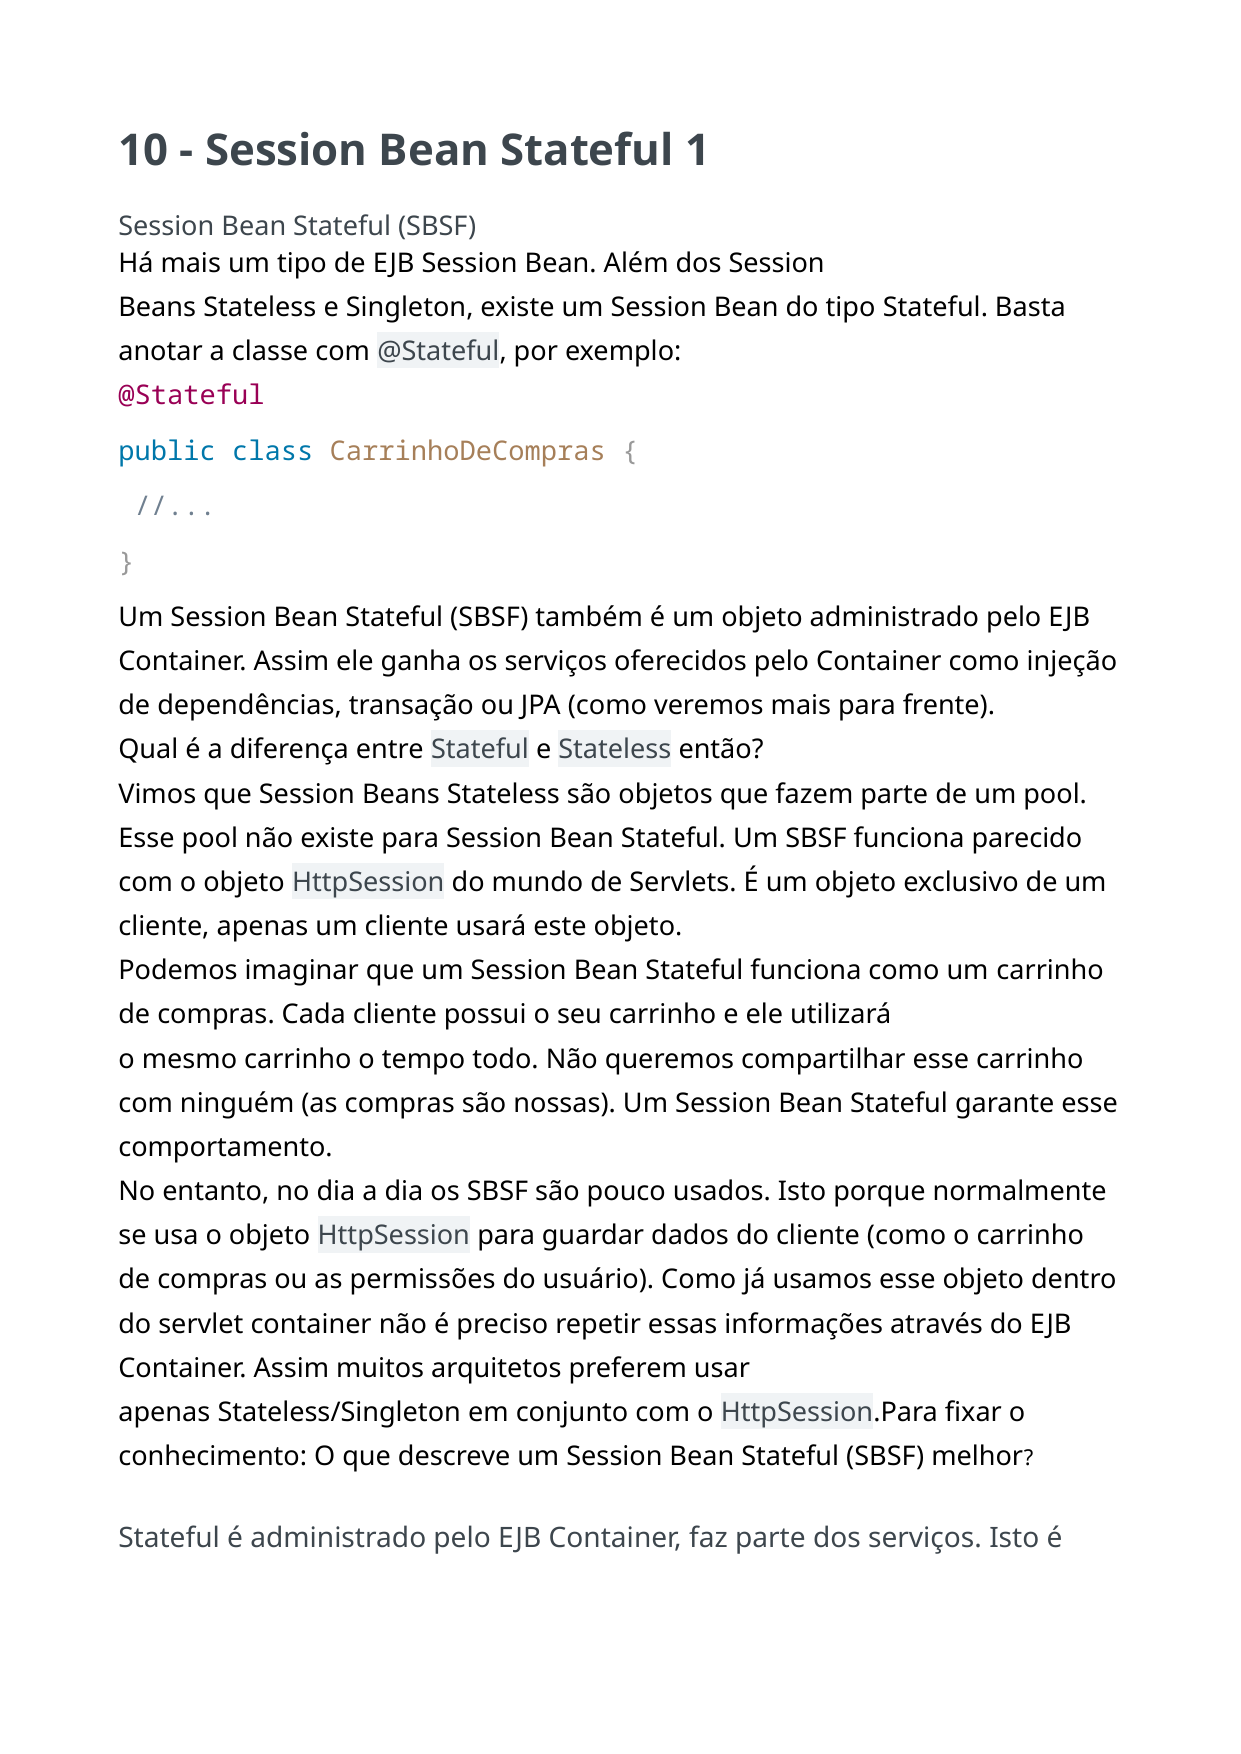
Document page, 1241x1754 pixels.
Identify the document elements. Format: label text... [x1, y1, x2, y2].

text //... [118, 486, 1122, 523]
text Qual é a diferença entre Stateful e Stateless então? [118, 730, 1122, 767]
text Há mais um tipo de EJB Session Bean. Além dos Session Beans Stateless e Singleton, existe um Session Bean do tipo Stateful. Basta anotar a classe com @Stateful, por exemplo: [118, 243, 1122, 368]
subtitle 10 - Session Bean Stateful 1 [118, 118, 1122, 178]
text public class CarrinhoDeCompras { [118, 431, 1122, 468]
text } [118, 542, 1122, 579]
text Podemos imaginar que um Session Bean Stateful funciona como um carrinho de compras. Cada cliente possui o seu carrinho e ele utilizará o mesmo carrinho o tempo todo. Não queremos compartilhar esse carrinho com ninguém (as compras são nossas). Um Session Bean Stateful garante esse comportamento. [118, 951, 1122, 1164]
text Um Session Bean Stateful (SBSF) também é um objeto administrado pelo EJB Container. Assim ele ganha os serviços oferecidos pelo Container como injeção de dependências, transação ou JPA (como veremos mais para frente). [118, 597, 1122, 723]
text Stateful é administrado pelo EJB Container, faz parte dos serviços. Isto é [118, 1481, 1122, 1555]
subtitle Session Bean Stateful (SBSF) [118, 206, 1122, 243]
text Vimos que Session Beans Stateless são objetos que fazem parte de um pool. Esse pool não existe para Session Bean Stateful. Um SBSF funciona parecido com o objeto HttpSession do mundo de Servlets. É um objeto exclusivo de um cliente, apenas um cliente usará este objeto. [118, 774, 1122, 943]
text No entanto, no dia a dia os SBSF são pouco usados. Isto porque normalmente se usa o objeto HttpSession para guardar dados do cliente (como o carrinho de compras ou as permissões do usuário). Como já usamos esse objeto dentro do servlet container não é preciso repetir essas informações através do EJB Container. Assim muitos arquitetos preferem usar apenas Stateless/Singleton em conjunto com o HttpSession.Para fixar o conhecimento: O que descreve um Session Bean Stateful (SBSF) melhor? [118, 1172, 1122, 1473]
text @Stateful [118, 376, 1122, 413]
